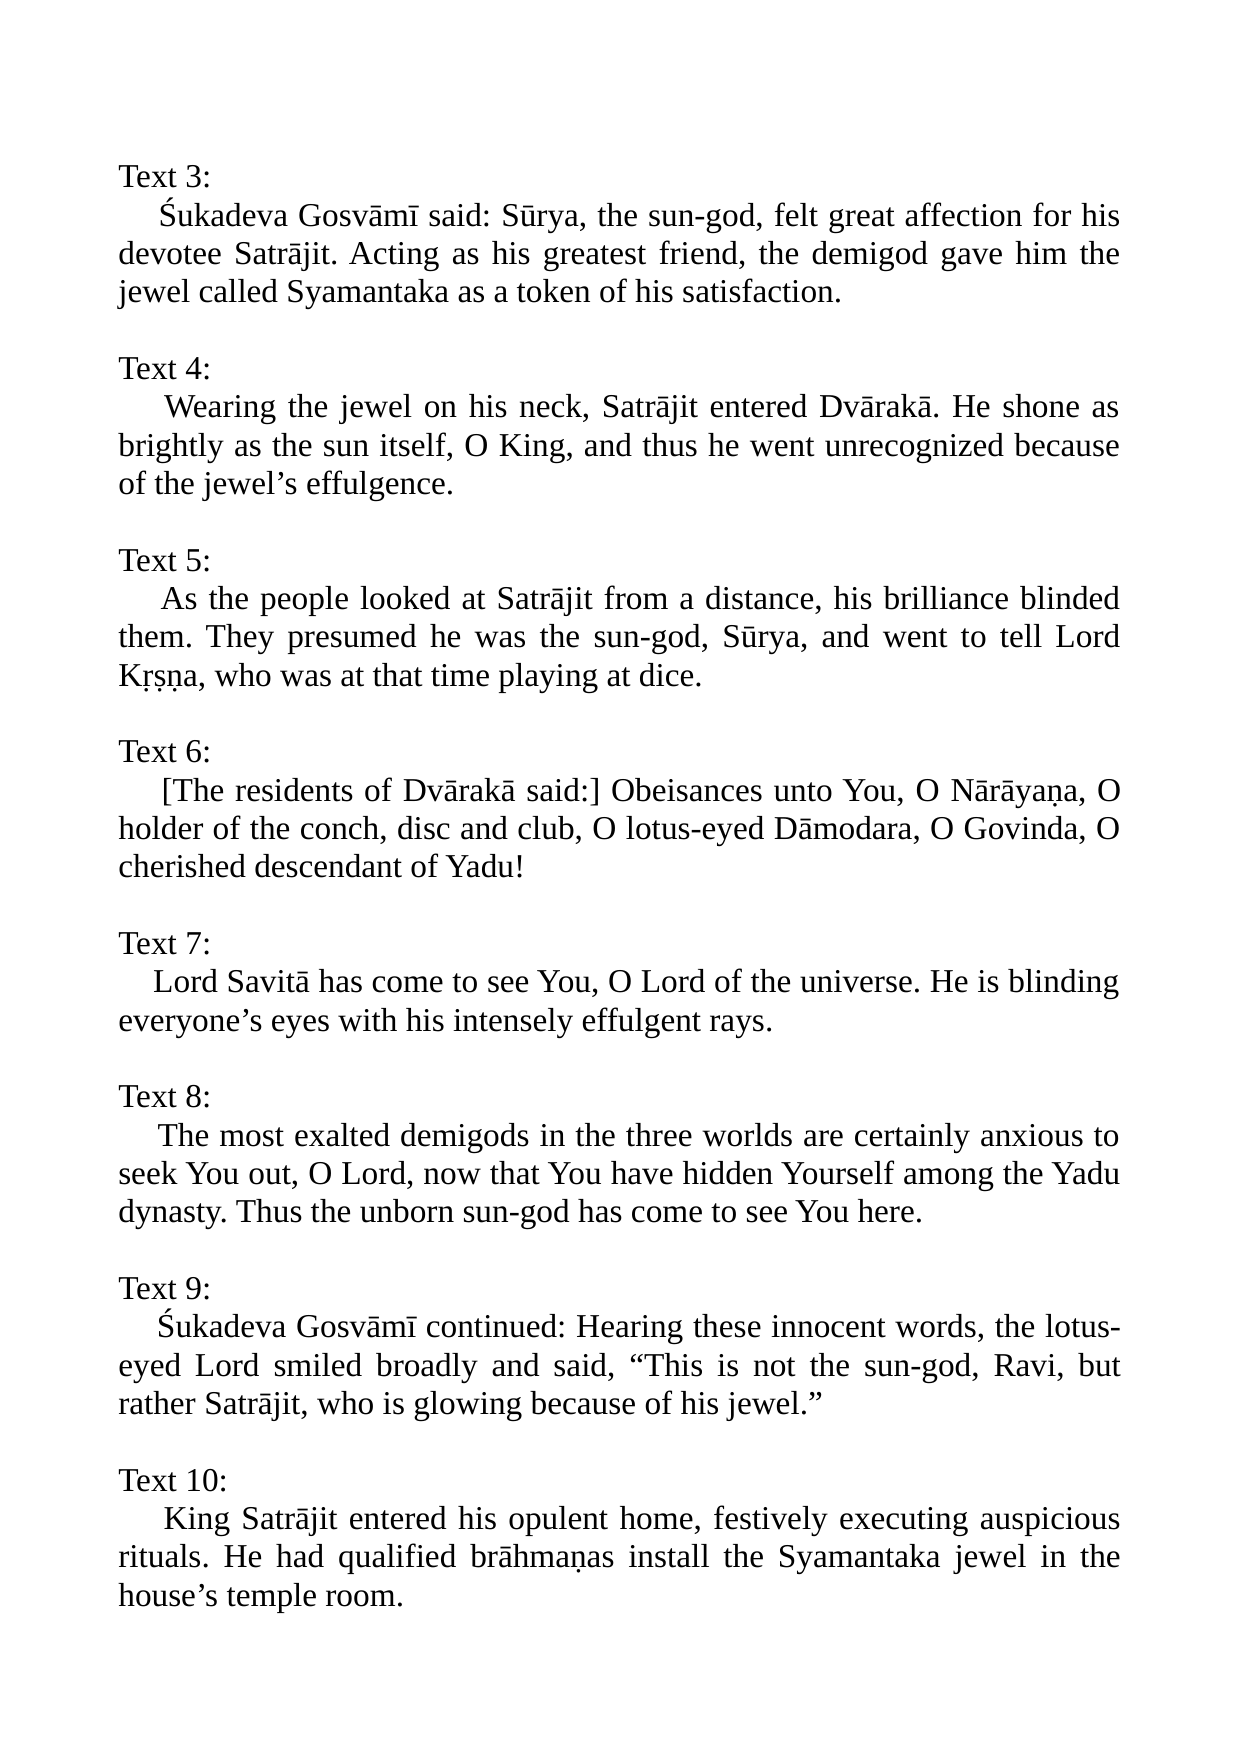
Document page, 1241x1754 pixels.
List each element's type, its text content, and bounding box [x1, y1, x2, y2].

text Text 6: [118, 731, 1122, 770]
text Wearing the jewel on his neck, Satrājit entered Dvārakā. He shone as brightly as the sun itself, O King, and thus he went unrecognized because of the jewel’s effulgence. [118, 386, 1122, 501]
text Text 4: [118, 348, 1122, 386]
text [The residents of Dvārakā said:] Obeisances unto You, O Nārāyaṇa, O holder of the conch, disc and club, O lotus-eyed Dāmodara, O Govinda, O cherished descendant of Yadu! [118, 770, 1122, 885]
text Śukadeva Gosvāmī said: Sūrya, the sun-god, felt great affection for his devotee Satrājit. Acting as his greatest friend, the demigod gave him the jewel called Syamantaka as a token of his satisfaction. [118, 195, 1122, 310]
text Text 8: [118, 1076, 1122, 1115]
text Lord Savitā has come to see You, O Lord of the universe. He is blinding everyone’s eyes with his intensely effulgent rays. [118, 961, 1122, 1038]
text Text 10: [118, 1460, 1122, 1498]
text Text 9: [118, 1268, 1122, 1306]
text Śukadeva Gosvāmī continued: Hearing these innocent words, the lotus-eyed Lord smiled broadly and said, “This is not the sun-god, Ravi, but rather Satrājit, who is glowing because of his jewel.” [118, 1306, 1122, 1421]
text Text 3: [118, 156, 1122, 195]
text King Satrājit entered his opulent home, festively executing auspicious rituals. He had qualified brāhmaṇas install the Syamantaka jewel in the house’s temple room. [118, 1498, 1122, 1613]
text As the people looked at Satrājit from a distance, his brilliance blinded them. They presumed he was the sun-god, Sūrya, and went to tell Lord Kṛṣṇa, who was at that time playing at dice. [118, 578, 1122, 693]
text The most exalted demigods in the three worlds are certainly anxious to seek You out, O Lord, now that You have hidden Yourself among the Yadu dynasty. Thus the unborn sun-god has come to see You here. [118, 1115, 1122, 1230]
text Text 5: [118, 540, 1122, 578]
text Text 7: [118, 923, 1122, 961]
